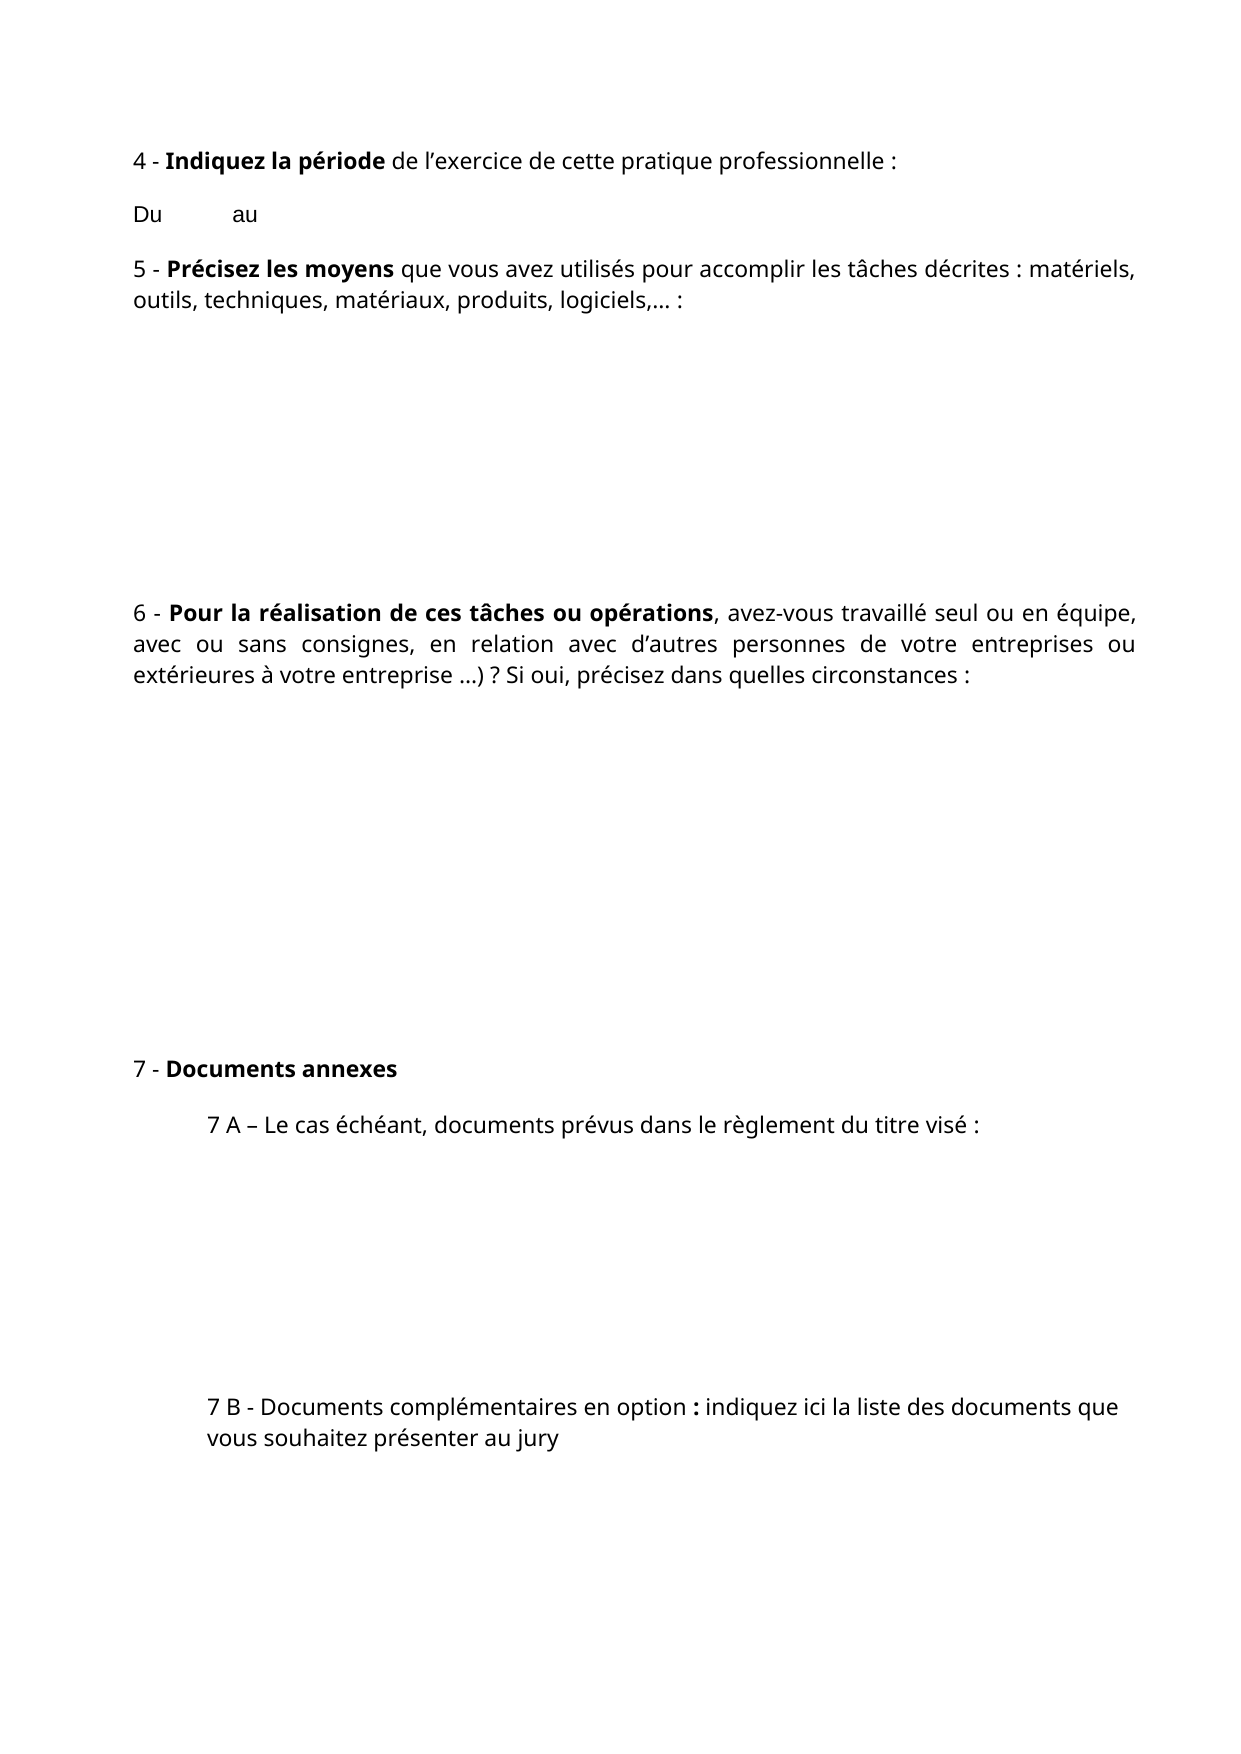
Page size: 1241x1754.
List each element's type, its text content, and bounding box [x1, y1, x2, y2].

text 6 - Pour la réalisation de ces tâches ou opérations, avez-vous travaillé seul ou en équipe, avec ou sans consignes, en relation avec d’autres personnes de votre entreprises ou extérieures à votre entreprise …) ? Si oui, précisez dans quelles circonstances : [133, 597, 1137, 691]
text 7 B - Documents complémentaires en option : indiquez ici la liste des documents que vous souhaitez présenter au jury [207, 1391, 1137, 1453]
text Du au [133, 201, 1137, 227]
text 7 - Documents annexes [133, 1053, 1137, 1084]
text 5 - Précisez les moyens que vous avez utilisés pour accomplir les tâches décrites : matériels, outils, techniques, matériaux, produits, logiciels,… : [133, 252, 1137, 315]
text 7 A – Le cas échéant, documents prévus dans le règlement du titre visé : [207, 1109, 1137, 1141]
text 4 - Indiquez la période de l’exercice de cette pratique professionnelle : [133, 145, 1137, 176]
